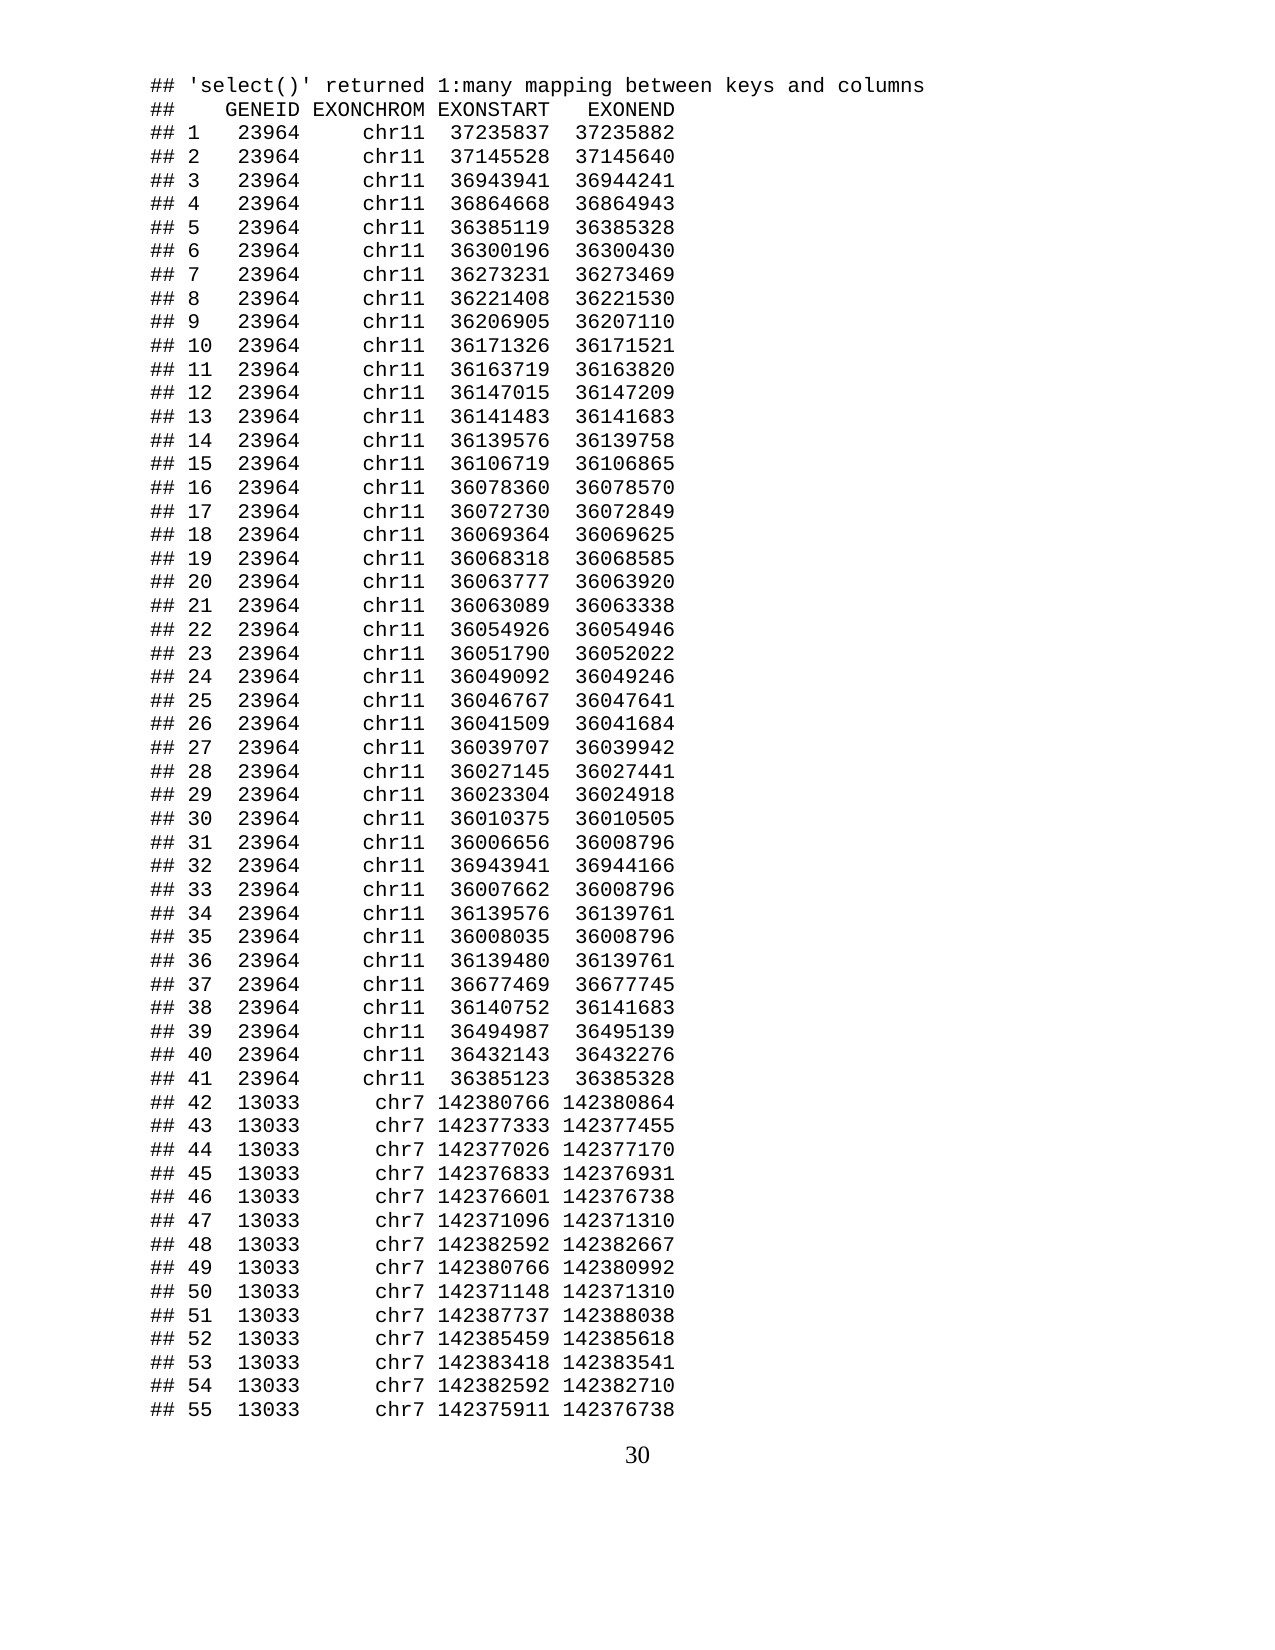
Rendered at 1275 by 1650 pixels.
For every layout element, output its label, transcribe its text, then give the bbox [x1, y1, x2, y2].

text ## 17 23964 chr11 36072730 36072849 [150, 501, 1125, 524]
text ## 6 23964 chr11 36300196 36300430 [150, 241, 1125, 264]
text ## 13 23964 chr11 36141483 36141683 [150, 406, 1125, 430]
text ## 43 13033 chr7 142377333 142377455 [150, 1115, 1125, 1139]
text ## 30 23964 chr11 36010375 36010505 [150, 808, 1125, 832]
text ## 5 23964 chr11 36385119 36385328 [150, 217, 1125, 241]
text ## 24 23964 chr11 36049092 36049246 [150, 666, 1125, 690]
text ## 29 23964 chr11 36023304 36024918 [150, 784, 1125, 808]
text ## 33 23964 chr11 36007662 36008796 [150, 879, 1125, 903]
text ## 45 13033 chr7 142376833 142376931 [150, 1163, 1125, 1186]
text ## 20 23964 chr11 36063777 36063920 [150, 572, 1125, 595]
text ## 23 23964 chr11 36051790 36052022 [150, 642, 1125, 666]
text ## 48 13033 chr7 142382592 142382667 [150, 1234, 1125, 1257]
text ## 15 23964 chr11 36106719 36106865 [150, 453, 1125, 477]
text ## 31 23964 chr11 36006656 36008796 [150, 832, 1125, 855]
text ## 52 13033 chr7 142385459 142385618 [150, 1328, 1125, 1352]
text ## 46 13033 chr7 142376601 142376738 [150, 1186, 1125, 1210]
text ## 44 13033 chr7 142377026 142377170 [150, 1139, 1125, 1163]
text ## 32 23964 chr11 36943941 36944166 [150, 855, 1125, 879]
text ## 27 23964 chr11 36039707 36039942 [150, 737, 1125, 761]
text ## 36 23964 chr11 36139480 36139761 [150, 950, 1125, 973]
text ## 'select()' returned 1:many mapping between keys and columns [150, 75, 1125, 99]
text ## 41 23964 chr11 36385123 36385328 [150, 1068, 1125, 1092]
text ## 8 23964 chr11 36221408 36221530 [150, 288, 1125, 311]
text ## 1 23964 chr11 37235837 37235882 [150, 122, 1125, 146]
text ## 40 23964 chr11 36432143 36432276 [150, 1044, 1125, 1068]
text ## 50 13033 chr7 142371148 142371310 [150, 1281, 1125, 1304]
text ## 47 13033 chr7 142371096 142371310 [150, 1210, 1125, 1234]
text ## 35 23964 chr11 36008035 36008796 [150, 926, 1125, 950]
text ## 28 23964 chr11 36027145 36027441 [150, 761, 1125, 784]
text ## 11 23964 chr11 36163719 36163820 [150, 359, 1125, 382]
text ## 2 23964 chr11 37145528 37145640 [150, 146, 1125, 169]
text ## 55 13033 chr7 142375911 142376738 [150, 1399, 1125, 1423]
text ## 53 13033 chr7 142383418 142383541 [150, 1352, 1125, 1376]
text ## 3 23964 chr11 36943941 36944241 [150, 169, 1125, 193]
text ## 51 13033 chr7 142387737 142388038 [150, 1304, 1125, 1328]
text ## 7 23964 chr11 36273231 36273469 [150, 264, 1125, 288]
text ## 49 13033 chr7 142380766 142380992 [150, 1257, 1125, 1281]
text ## 42 13033 chr7 142380766 142380864 [150, 1092, 1125, 1115]
text ## 16 23964 chr11 36078360 36078570 [150, 477, 1125, 501]
text ## 18 23964 chr11 36069364 36069625 [150, 524, 1125, 548]
text ## 4 23964 chr11 36864668 36864943 [150, 193, 1125, 217]
text ## 25 23964 chr11 36046767 36047641 [150, 690, 1125, 713]
text ## 21 23964 chr11 36063089 36063338 [150, 595, 1125, 619]
text ## 12 23964 chr11 36147015 36147209 [150, 382, 1125, 406]
text ## 19 23964 chr11 36068318 36068585 [150, 548, 1125, 572]
text ## 54 13033 chr7 142382592 142382710 [150, 1376, 1125, 1399]
text ## 38 23964 chr11 36140752 36141683 [150, 997, 1125, 1021]
text ## GENEID EXONCHROM EXONSTART EXONEND [150, 99, 1125, 122]
text ## 39 23964 chr11 36494987 36495139 [150, 1021, 1125, 1044]
text ## 22 23964 chr11 36054926 36054946 [150, 619, 1125, 642]
text ## 14 23964 chr11 36139576 36139758 [150, 430, 1125, 453]
text ## 37 23964 chr11 36677469 36677745 [150, 973, 1125, 997]
text ## 9 23964 chr11 36206905 36207110 [150, 311, 1125, 335]
text ## 10 23964 chr11 36171326 36171521 [150, 335, 1125, 359]
text ## 26 23964 chr11 36041509 36041684 [150, 713, 1125, 737]
text ## 34 23964 chr11 36139576 36139761 [150, 903, 1125, 926]
